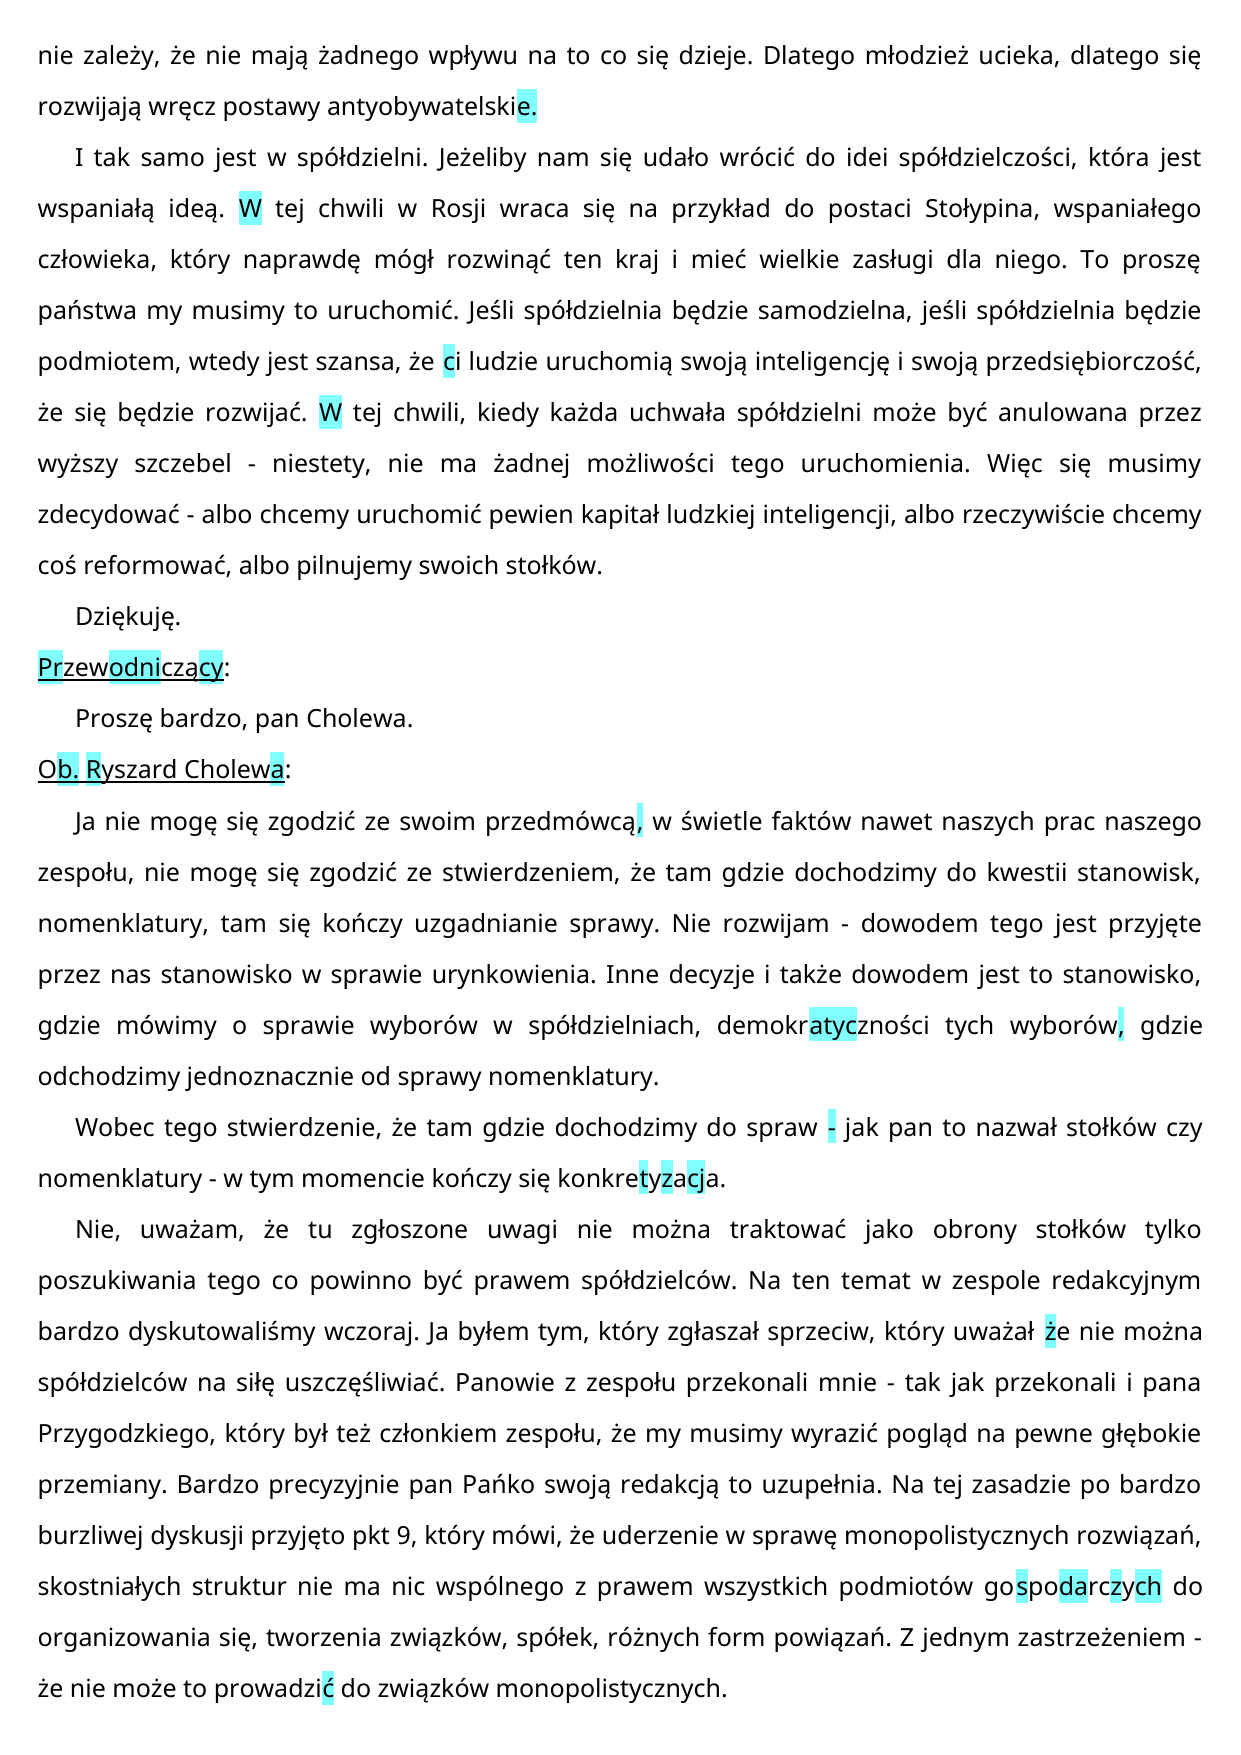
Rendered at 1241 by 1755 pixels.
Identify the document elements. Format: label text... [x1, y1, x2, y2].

text Dziękuję. [37, 599, 1203, 633]
text Przewodniczący: [37, 650, 1203, 684]
text I tak samo jest w spółdzielni. Jeżeliby nam się udało wrócić do idei spółdzielczości, która jest wspaniałą ideą. W tej chwili w Rosji wraca się na przykład do postaci Stołypina, wspaniałego człowieka, który naprawdę mógł rozwinąć ten kraj i mieć wielkie zasługi dla niego. To proszę państwa my musimy to uruchomić. Jeśli spółdzielnia będzie samodzielna, jeśli spółdzielnia będzie podmiotem, wtedy jest szansa, że ci ludzie uruchomią swoją inteligencję i swoją przedsiębiorczość, że się będzie rozwijać. W tej chwili, kiedy każda uchwała spółdzielni może być anulowana przez wyższy szczebel - niestety, nie ma żadnej możliwości tego uruchomienia. Więc się musimy zdecydować - albo chcemy uruchomić pewien kapitał ludzkiej inteligencji, albo rzeczywiście chcemy coś reformować, albo pilnujemy swoich stołków. [37, 139, 1203, 582]
text Wobec tego stwierdzenie, że tam gdzie dochodzimy do spraw - jak pan to nazwał stołków czy nomenklatury - w tym momencie kończy się konkretyzacja. [37, 1109, 1203, 1194]
text Ja nie mogę się zgodzić ze swoim przedmówcą, w świetle faktów nawet naszych prac naszego zespołu, nie mogę się zgodzić ze stwierdzeniem, że tam gdzie dochodzimy do kwestii stanowisk, nomenklatury, tam się kończy uzgadnianie sprawy. Nie rozwijam - dowodem tego jest przyjęte przez nas stanowisko w sprawie urynkowienia. Inne decyzje i także dowodem jest to stanowisko, gdzie mówimy o sprawie wyborów w spółdzielniach, demokratyczności tych wyborów, gdzie odchodzimy jednoznacznie od sprawy nomenklatury. [37, 803, 1203, 1092]
text nie zależy, że nie mają żadnego wpływu na to co się dzieje. Dlatego młodzież ucieka, dlatego się rozwijają wręcz postawy antyobywatelskie. [37, 37, 1203, 123]
text Proszę bardzo, pan Cholewa. [37, 701, 1203, 735]
text Nie, uważam, że tu zgłoszone uwagi nie można traktować jako obrony stołków tylko poszukiwania tego co powinno być prawem spółdzielców. Na ten temat w zespole redakcyjnym bardzo dyskutowaliśmy wczoraj. Ja byłem tym, który zgłaszał sprzeciw, który uważał że nie można spółdzielców na siłę uszczęśliwiać. Panowie z zespołu przekonali mnie - tak jak przekonali i pana Przygodzkiego, który był też członkiem zespołu, że my musimy wyrazić pogląd na pewne głębokie przemiany. Bardzo precyzyjnie pan Pańko swoją redakcją to uzupełnia. Na tej zasadzie po bardzo burzliwej dyskusji przyjęto pkt 9, który mówi, że uderzenie w sprawę monopolistycznych rozwiązań, skostniałych struktur nie ma nic wspólnego z prawem wszystkich podmiotów gospodarczych do organizowania się, tworzenia związków, spółek, różnych form powiązań. Z jednym zastrzeżeniem - że nie może to prowadzić do związków monopolistycznych. [37, 1211, 1203, 1705]
text Ob. Ryszard Cholewa: [37, 752, 1203, 786]
